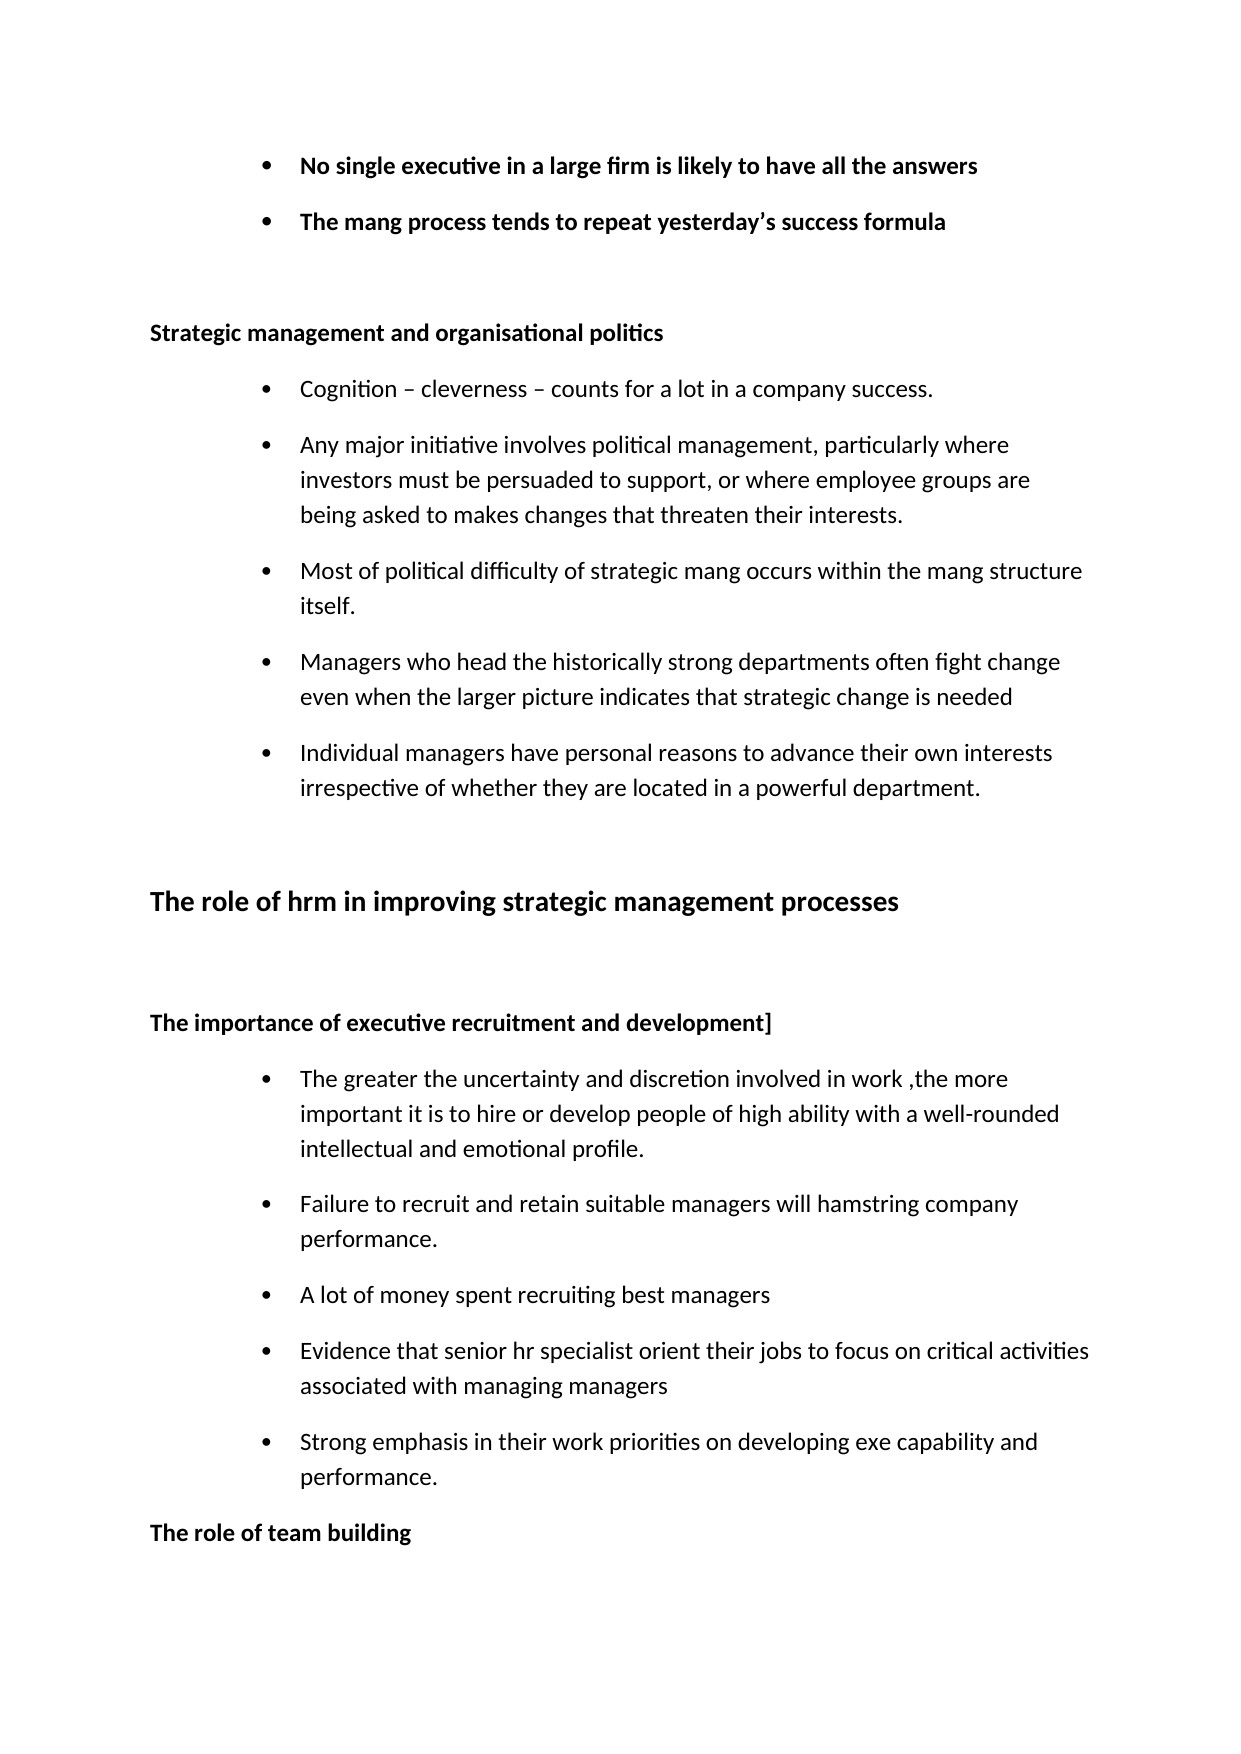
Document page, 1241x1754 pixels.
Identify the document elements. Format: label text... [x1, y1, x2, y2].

list The mang process tends to repeat yesterday’s success formula [262, 206, 1090, 236]
list Managers who head the historically strong departments often fight change even when the larger picture indicates that strategic change is needed [262, 646, 1090, 711]
list Individual managers have personal reasons to advance their own interests irrespective of whether they are located in a powerful department. [262, 737, 1090, 802]
list Cognition – cleverness – counts for a lot in a company success. [262, 373, 1090, 404]
list Evidence that senior hr specialist orient their jobs to focus on critical activities associated with managing managers [262, 1335, 1090, 1401]
list Most of political difficulty of strategic mang occurs within the mang structure itself. [262, 555, 1090, 621]
list Any major initiative involves political management, particularly where investors must be persuaded to support, or where employee groups are being asked to makes changes that threaten their interests. [262, 429, 1090, 530]
list No single executive in a large firm is likely to have all the answers [262, 150, 1090, 181]
text The role of team building [150, 1517, 1090, 1547]
list A lot of money spent recruiting best managers [262, 1279, 1090, 1310]
list Strong emphasis in their work priorities on developing exe capability and performance. [262, 1426, 1090, 1492]
text The role of hrm in improving strategic management processes [150, 883, 1090, 919]
list The greater the uncertainty and discretion involved in work ,the more important it is to hire or develop people of high ability with a well-rounded intellectual and emotional profile. [262, 1063, 1090, 1163]
text The importance of executive recruitment and development] [150, 1007, 1090, 1037]
list Failure to recruit and retain suitable managers will hamstring company performance. [262, 1188, 1090, 1254]
text Strategic management and organisational politics [150, 317, 1090, 348]
